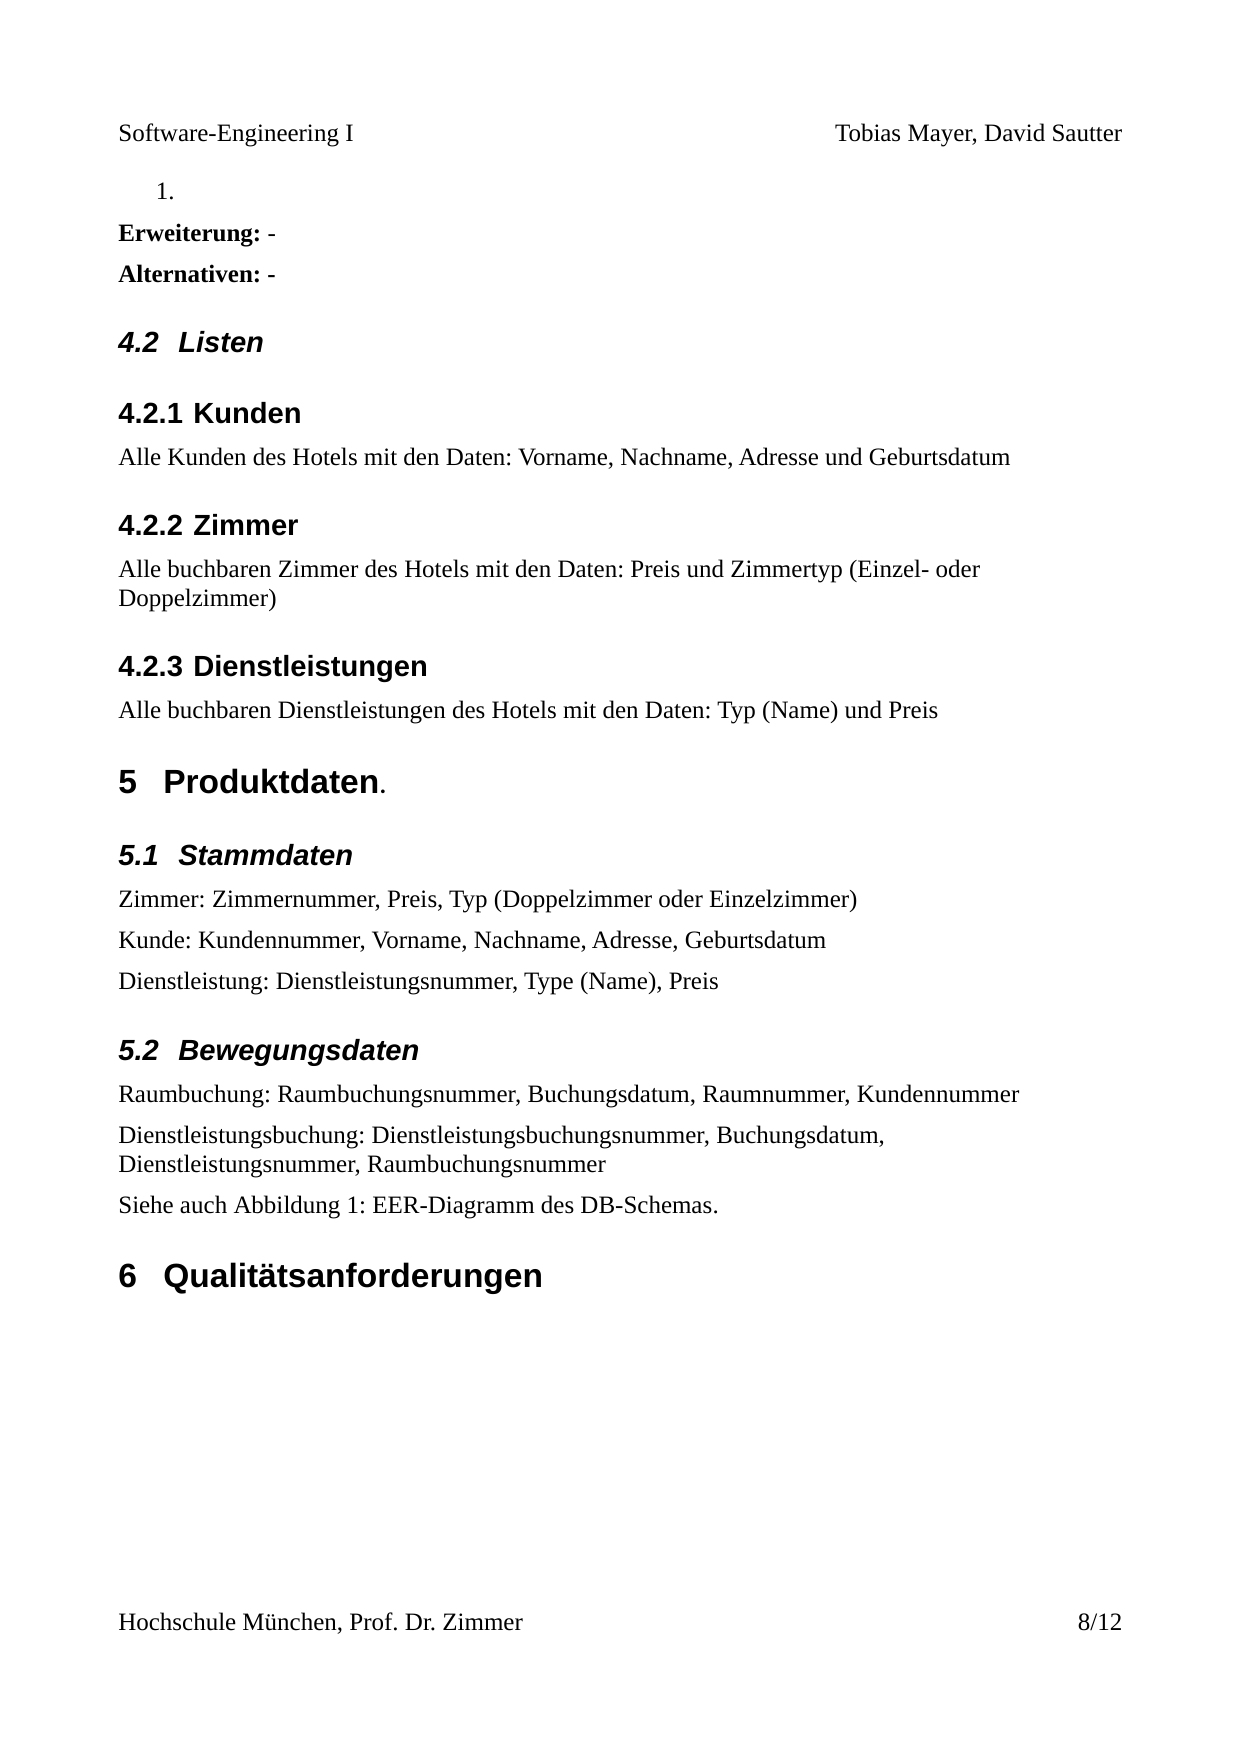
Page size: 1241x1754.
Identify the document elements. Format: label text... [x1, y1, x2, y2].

subtitle Bewegungsdaten [118, 1033, 1122, 1066]
text Kunde: Kundennummer, Vorname, Nachname, Adresse, Geburtsdatum [118, 925, 1122, 954]
text Dienstleistung: Dienstleistungsnummer, Type (Name), Preis [118, 966, 1122, 995]
text Erweiterung: - [118, 218, 1122, 246]
text Alle buchbaren Zimmer des Hotels mit den Daten: Preis und Zimmertyp (Einzel- oder Doppelzimmer) [118, 554, 1122, 612]
subtitle Kunden [118, 396, 1122, 430]
subtitle Stammdaten [118, 838, 1122, 871]
subtitle Qualitätsanforderungen [118, 1256, 1122, 1295]
text Alle buchbaren Dienstleistungen des Hotels mit den Daten: Typ (Name) und Preis [118, 696, 1122, 724]
subtitle Produktdaten. [118, 762, 1122, 800]
text Siehe auch Abbildung 1: EER-Diagramm des DB-Schemas. [118, 1190, 1122, 1219]
text Dienstleistungsbuchung: Dienstleistungsbuchungsnummer, Buchungsdatum, Dienstleistungsnummer, Raumbuchungsnummer [118, 1120, 1122, 1177]
text Zimmer: Zimmernummer, Preis, Typ (Doppelzimmer oder Einzelzimmer) [118, 884, 1122, 913]
text Alle Kunden des Hotels mit den Daten: Vorname, Nachname, Adresse und Geburtsdatum [118, 442, 1122, 471]
subtitle Listen [118, 325, 1122, 359]
subtitle Dienstleistungen [118, 649, 1122, 683]
text Raumbuchung: Raumbuchungsnummer, Buchungsdatum, Raumnummer, Kundennummer [118, 1079, 1122, 1107]
text Alternativen: - [118, 259, 1122, 288]
subtitle Zimmer [118, 508, 1122, 542]
